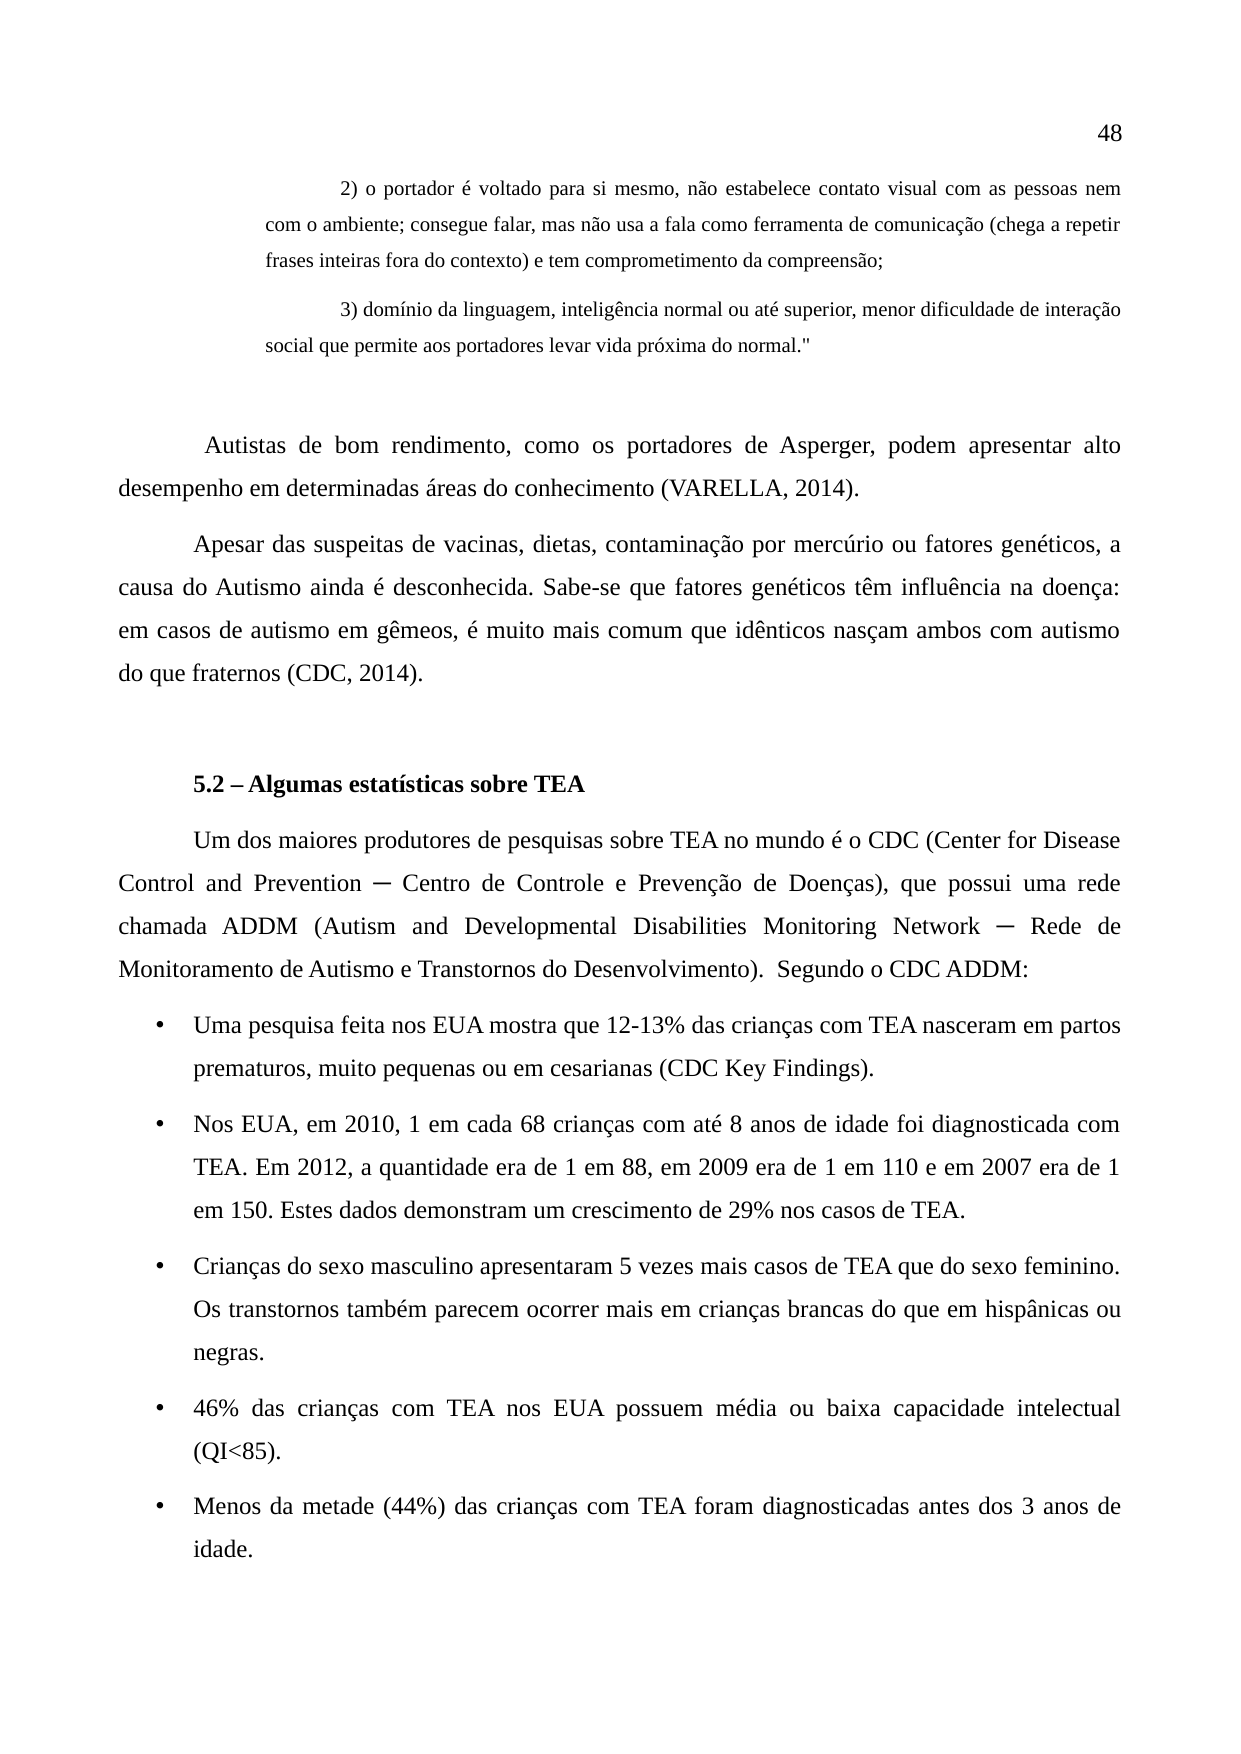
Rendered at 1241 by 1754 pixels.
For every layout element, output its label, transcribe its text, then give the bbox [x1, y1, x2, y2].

list Nos EUA, em 2010, 1 em cada 68 crianças com até 8 anos de idade foi diagnosticada com TEA. Em 2012, a quantidade era de 1 em 88, em 2009 era de 1 em 110 e em 2007 era de 1 em 150. Estes dados demonstram um crescimento de 29% nos casos de TEA. [156, 1109, 1122, 1224]
list 46% das crianças com TEA nos EUA possuem média ou baixa capacidade intelectual (QI<85). [156, 1393, 1122, 1464]
text Apesar das suspeitas de vacinas, dietas, contaminação por mercúrio ou fatores genéticos, a causa do Autismo ainda é desconhecida. Sabe-se que fatores genéticos têm influência na doença: em casos de autismo em gêmeos, é muito mais comum que idênticos nasçam ambos com autismo do que fraternos (CDC, 2014). [118, 529, 1122, 687]
text 5.2 – Algumas estatísticas sobre TEA [118, 769, 1122, 798]
text Um dos maiores produtores de pesquisas sobre TEA no mundo é o CDC (Center for Disease Control and Prevention ─ Centro de Controle e Prevenção de Doenças), que possui uma rede chamada ADDM (Autism and Developmental Disabilities Monitoring Network ─ Rede de Monitoramento de Autismo e Transtornos do Desenvolvimento). Segundo o CDC ADDM: [118, 825, 1122, 983]
list Uma pesquisa feita nos EUA mostra que 12-13% das crianças com TEA nasceram em partos prematuros, muito pequenas ou em cesarianas (CDC Key Findings). [156, 1010, 1122, 1082]
list Menos da metade (44%) das crianças com TEA foram diagnosticadas antes dos 3 anos de idade. [156, 1491, 1122, 1563]
list Crianças do sexo masculino apresentaram 5 vezes mais casos de TEA que do sexo feminino. Os transtornos também parecem ocorrer mais em crianças brancas do que em hispânicas ou negras. [156, 1251, 1122, 1366]
text 3) domínio da linguagem, inteligência normal ou até superior, menor dificuldade de interação social que permite aos portadores levar vida próxima do normal." [265, 297, 1122, 357]
text Autistas de bom rendimento, como os portadores de Asperger, podem apresentar alto desempenho em determinadas áreas do conhecimento (VARELLA, 2014). [118, 430, 1122, 502]
text 2) o portador é voltado para si mesmo, não estabelece contato visual com as pessoas nem com o ambiente; consegue falar, mas não usa a fala como ferramenta de comunicação (chega a repetir frases inteiras fora do contexto) e tem comprometimento da compreensão; [265, 176, 1122, 272]
